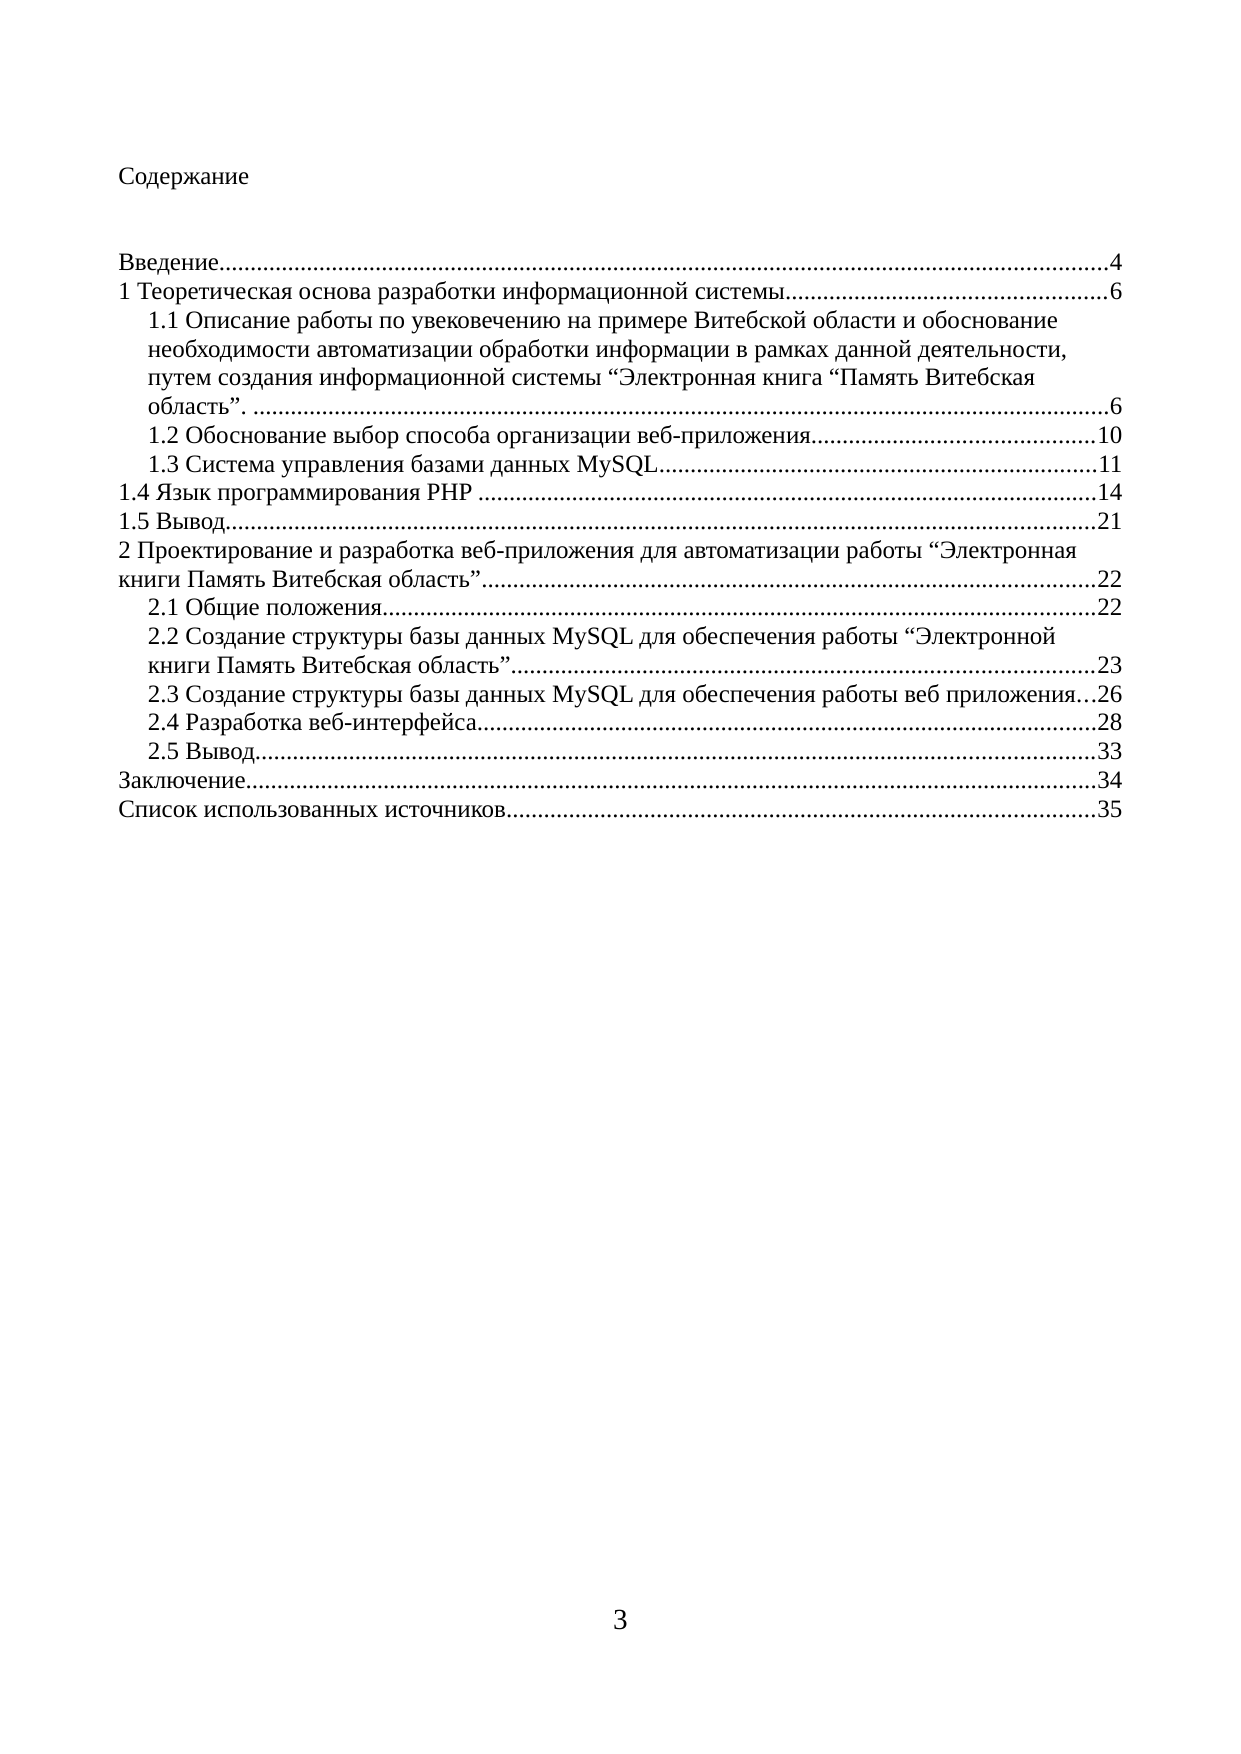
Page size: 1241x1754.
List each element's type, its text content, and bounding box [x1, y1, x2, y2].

text 2.2 Создание структуры базы данных MySQL для обеспечения работы “Электронной книги Память Витебская область” 23 [148, 621, 1122, 679]
text 2.1 Общие положения 22 [148, 592, 1122, 621]
text 2.4 Разработка веб-интерфейса 28 [148, 707, 1122, 736]
text Список использованных источников 35 [118, 794, 1122, 822]
text Содержание [118, 161, 1122, 190]
text 2 Проектирование и разработка веб-приложения для автоматизации работы “Электронная книги Память Витебская область” 22 [118, 535, 1122, 592]
text 1.2 Обоснование выбор способа организации веб-приложения 10 [148, 420, 1122, 449]
text Заключение 34 [118, 765, 1122, 794]
text 1.1 Описание работы по увековечению на примере Витебской области и обоснование необходимости автоматизации обработки информации в рамках данной деятельности, путем создания информационной системы “Электронная книга “Память Витебская область”. 6 [148, 305, 1122, 420]
text 1.3 Система управления базами данных MySQL 11 [148, 449, 1122, 477]
text 1 Теоретическая основа разработки информационной системы 6 [118, 276, 1122, 305]
text 1.5 Вывод 21 [118, 506, 1122, 535]
text 1.4 Язык программирования PHP 14 [118, 477, 1122, 506]
text 2.5 Вывод 33 [148, 736, 1122, 765]
text 2.3 Создание структуры базы данных MySQL для обеспечения работы веб приложения 26 [148, 679, 1122, 707]
text Введение 4 [118, 247, 1122, 276]
